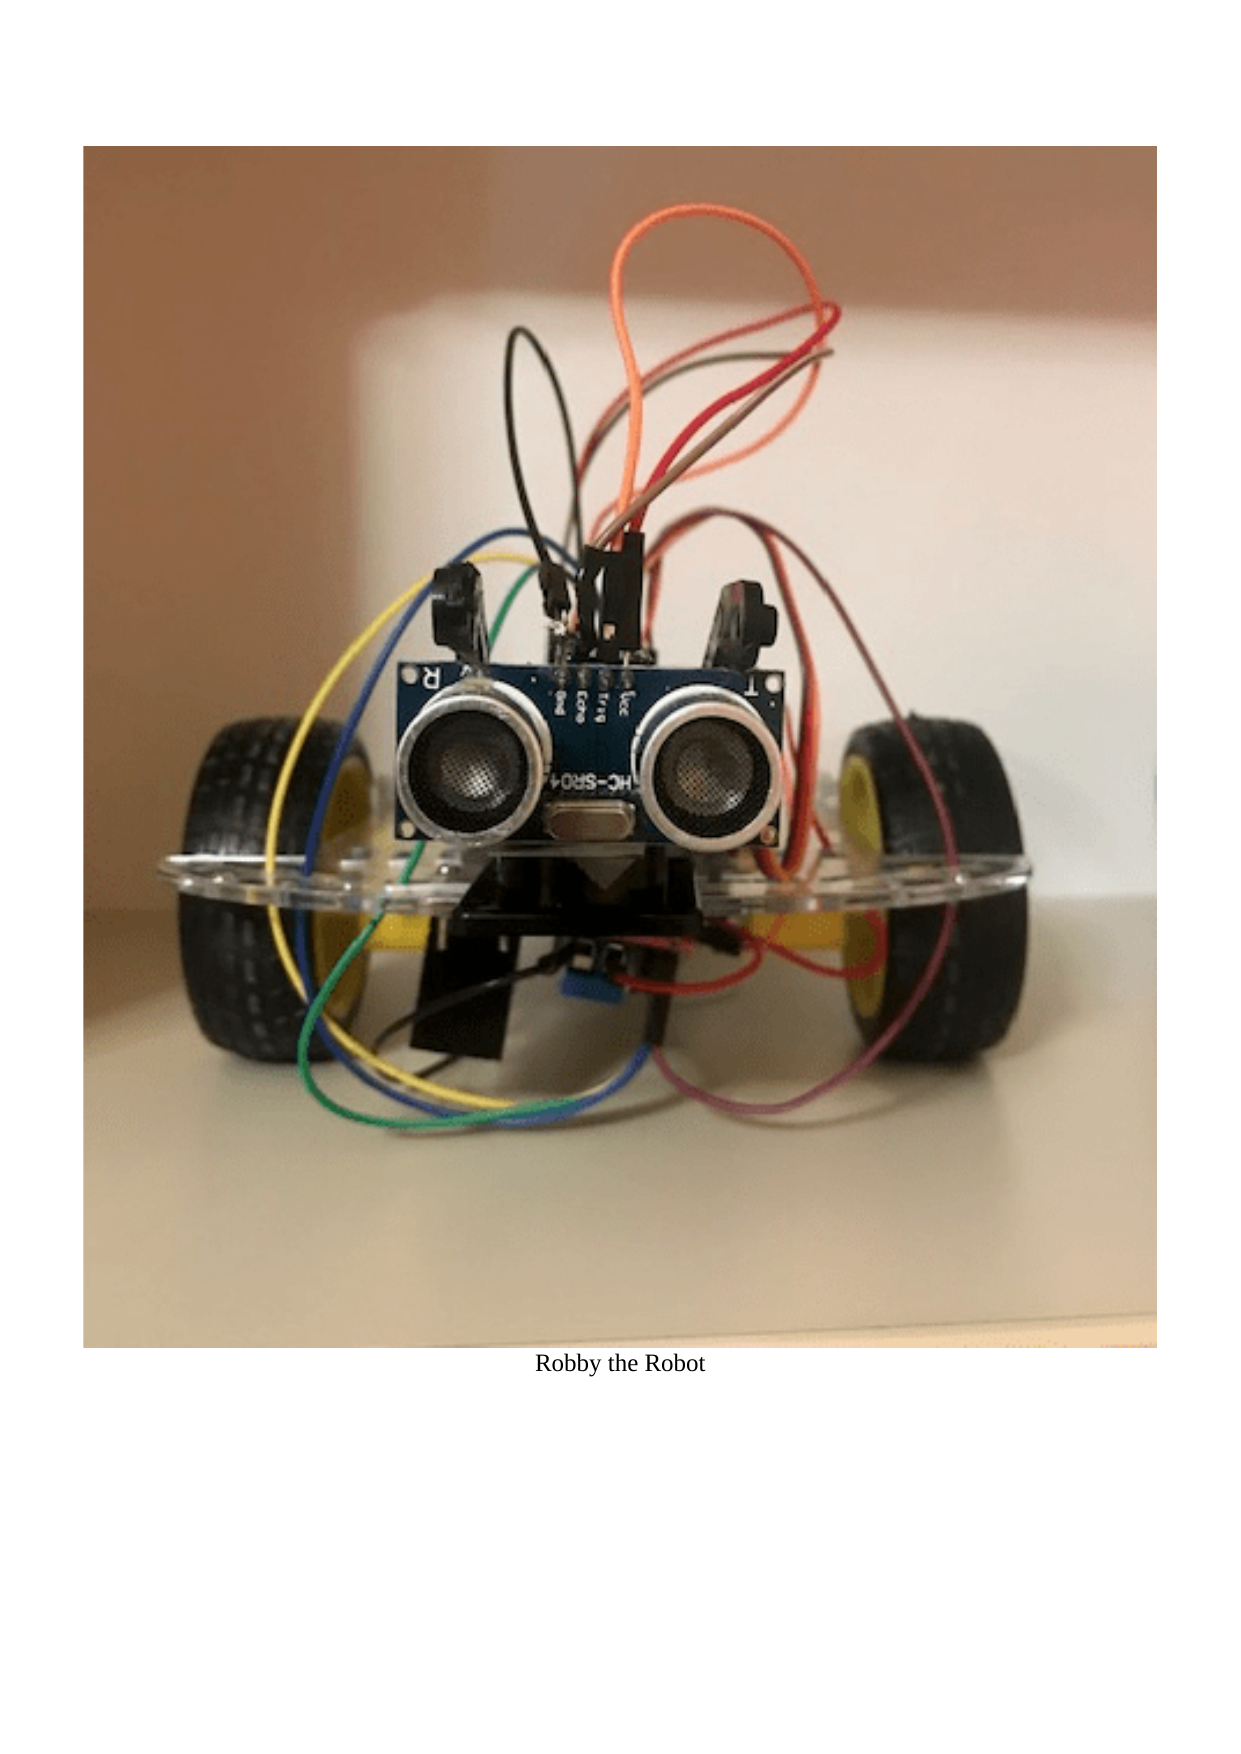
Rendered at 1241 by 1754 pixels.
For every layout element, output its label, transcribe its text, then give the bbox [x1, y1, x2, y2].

text Robby the Robot [118, 1348, 1122, 1376]
picture [83, 146, 1157, 1348]
